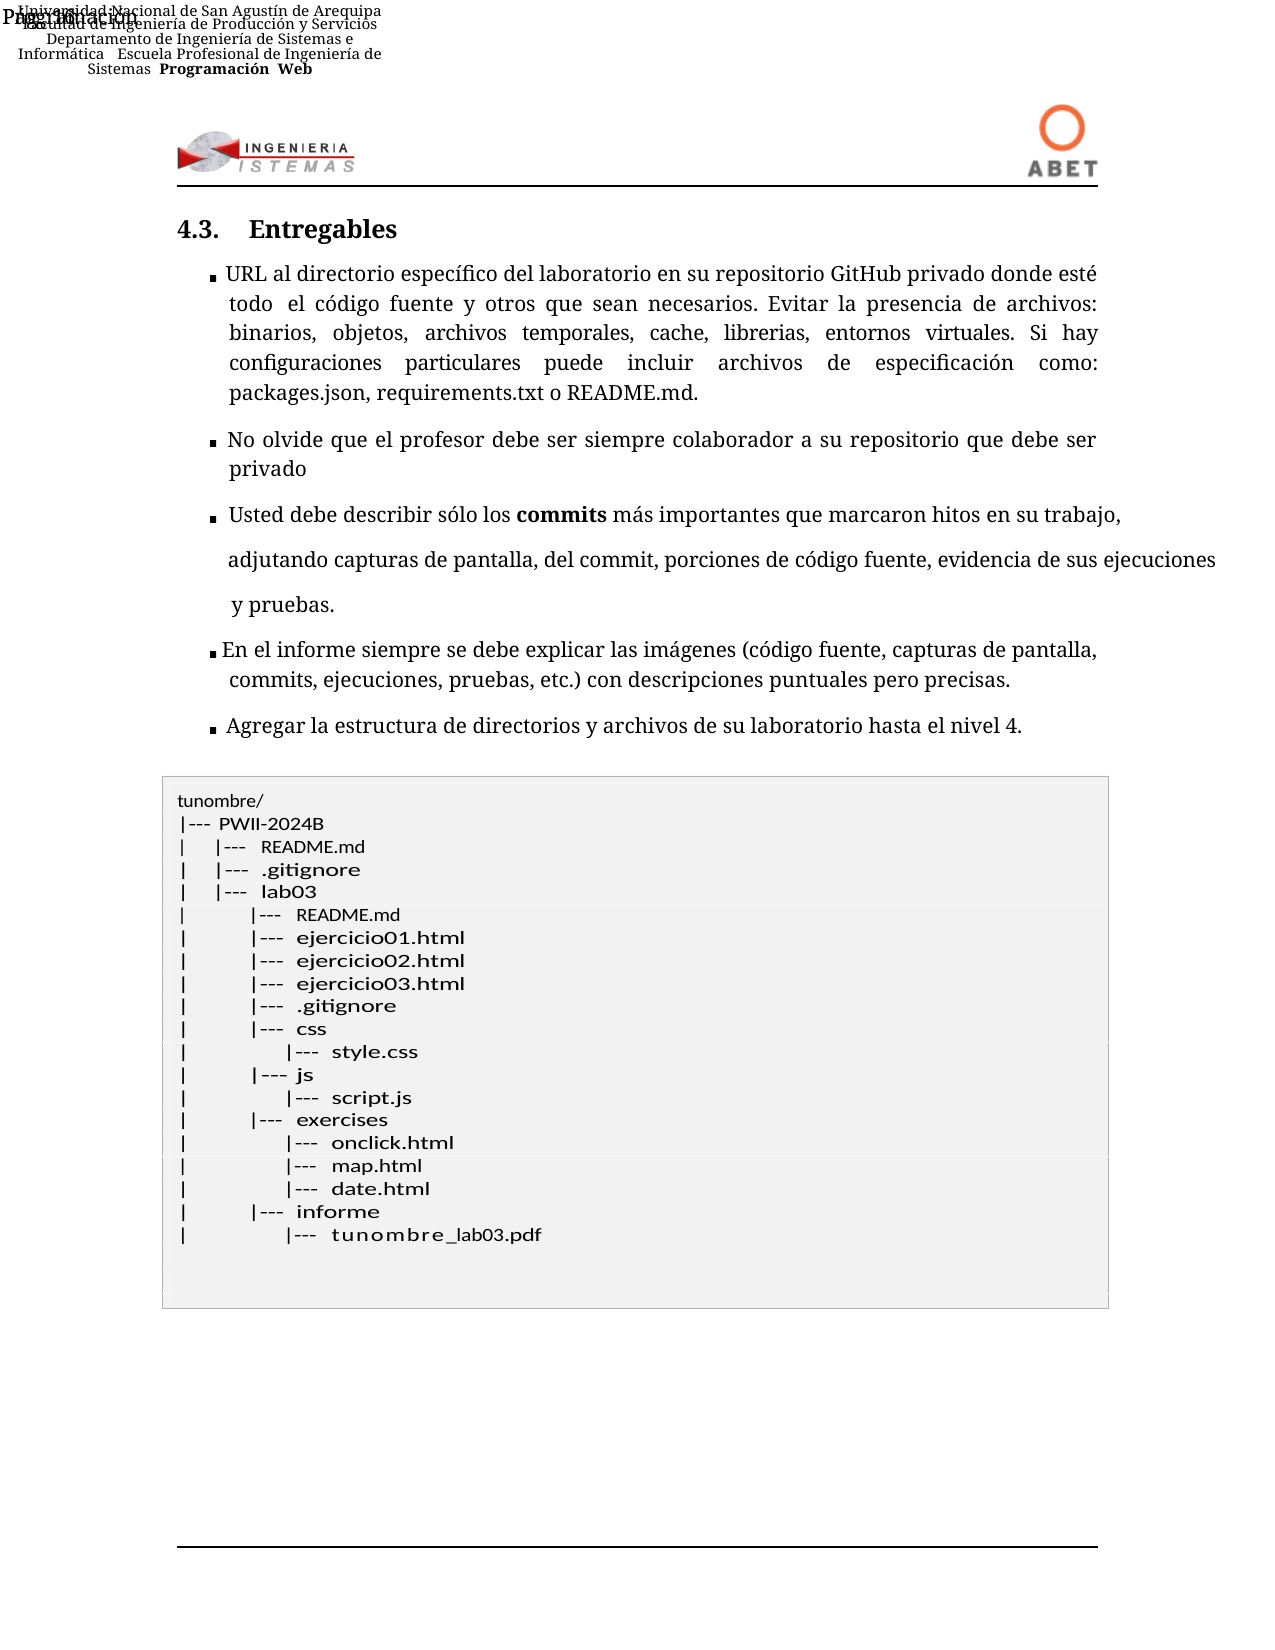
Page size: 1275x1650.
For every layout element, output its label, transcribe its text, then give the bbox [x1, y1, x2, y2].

text adjutando capturas de pantalla, del commit, porciones de código fuente, evidencia de sus ejecuciones [210, 545, 1269, 574]
text | |--- onclick.html [177, 1131, 1108, 1154]
text y pruebas. [210, 590, 1269, 618]
text | |--- informe [177, 1200, 1108, 1223]
text tunombre/ [177, 789, 1108, 812]
picture [210, 440, 217, 447]
text | |--- style.css [177, 1040, 1108, 1063]
text | |--- map.html [177, 1154, 1108, 1177]
picture [210, 727, 217, 734]
text | |--- script.js [177, 1086, 1108, 1109]
picture [210, 516, 217, 523]
text | |--- css [177, 1017, 1108, 1040]
text | |--- lab03 [177, 881, 1108, 903]
text | |--- tunombre_lab03.pdf [177, 1223, 1108, 1246]
picture [1027, 104, 1098, 185]
text | |--- js [177, 1063, 1108, 1086]
text | |--- date.html [177, 1177, 1108, 1200]
text | |--- README.md [177, 903, 1108, 926]
text | |--- .gitignore [177, 858, 1108, 881]
text | |--- ejercicio03.html [177, 972, 1108, 994]
text No olvide que el profesor debe ser siempre colaborador a su repositorio que debe ser privado [210, 425, 1098, 483]
text En el informe siempre se debe explicar las imágenes (código fuente, capturas de pantalla, commits, ejecuciones, pruebas, etc.) con descripciones puntuales pero precisas. [210, 635, 1098, 693]
text |--- PWII-2024B [177, 812, 1108, 835]
text Agregar la estructura de directorios y archivos de su laboratorio hasta el nivel 4. [210, 711, 1269, 740]
text URL al directorio específico del laboratorio en su repositorio GitHub privado donde esté todo el código fuente y otros que sean necesarios. Evitar la presencia de archivos: binarios, objetos, archivos temporales, cache, librerias, entornos virtuales. Si hay configuraciones particulares puede incluir archivos de especificación como: packages.json, requirements.txt o README.md. [210, 259, 1098, 407]
text Usted debe describir sólo los commits más importantes que marcaron hitos en su trabajo, [210, 501, 1269, 529]
picture [210, 275, 217, 282]
subtitle Entregables [177, 211, 1269, 245]
picture [210, 651, 217, 658]
text | |--- ejercicio02.html [177, 949, 1108, 972]
picture [177, 131, 355, 172]
text | |--- exercises [177, 1109, 1108, 1131]
text | |--- .gitignore [177, 994, 1108, 1017]
text | |--- ejercicio01.html [177, 926, 1108, 949]
text | |--- README.md [177, 835, 1108, 858]
